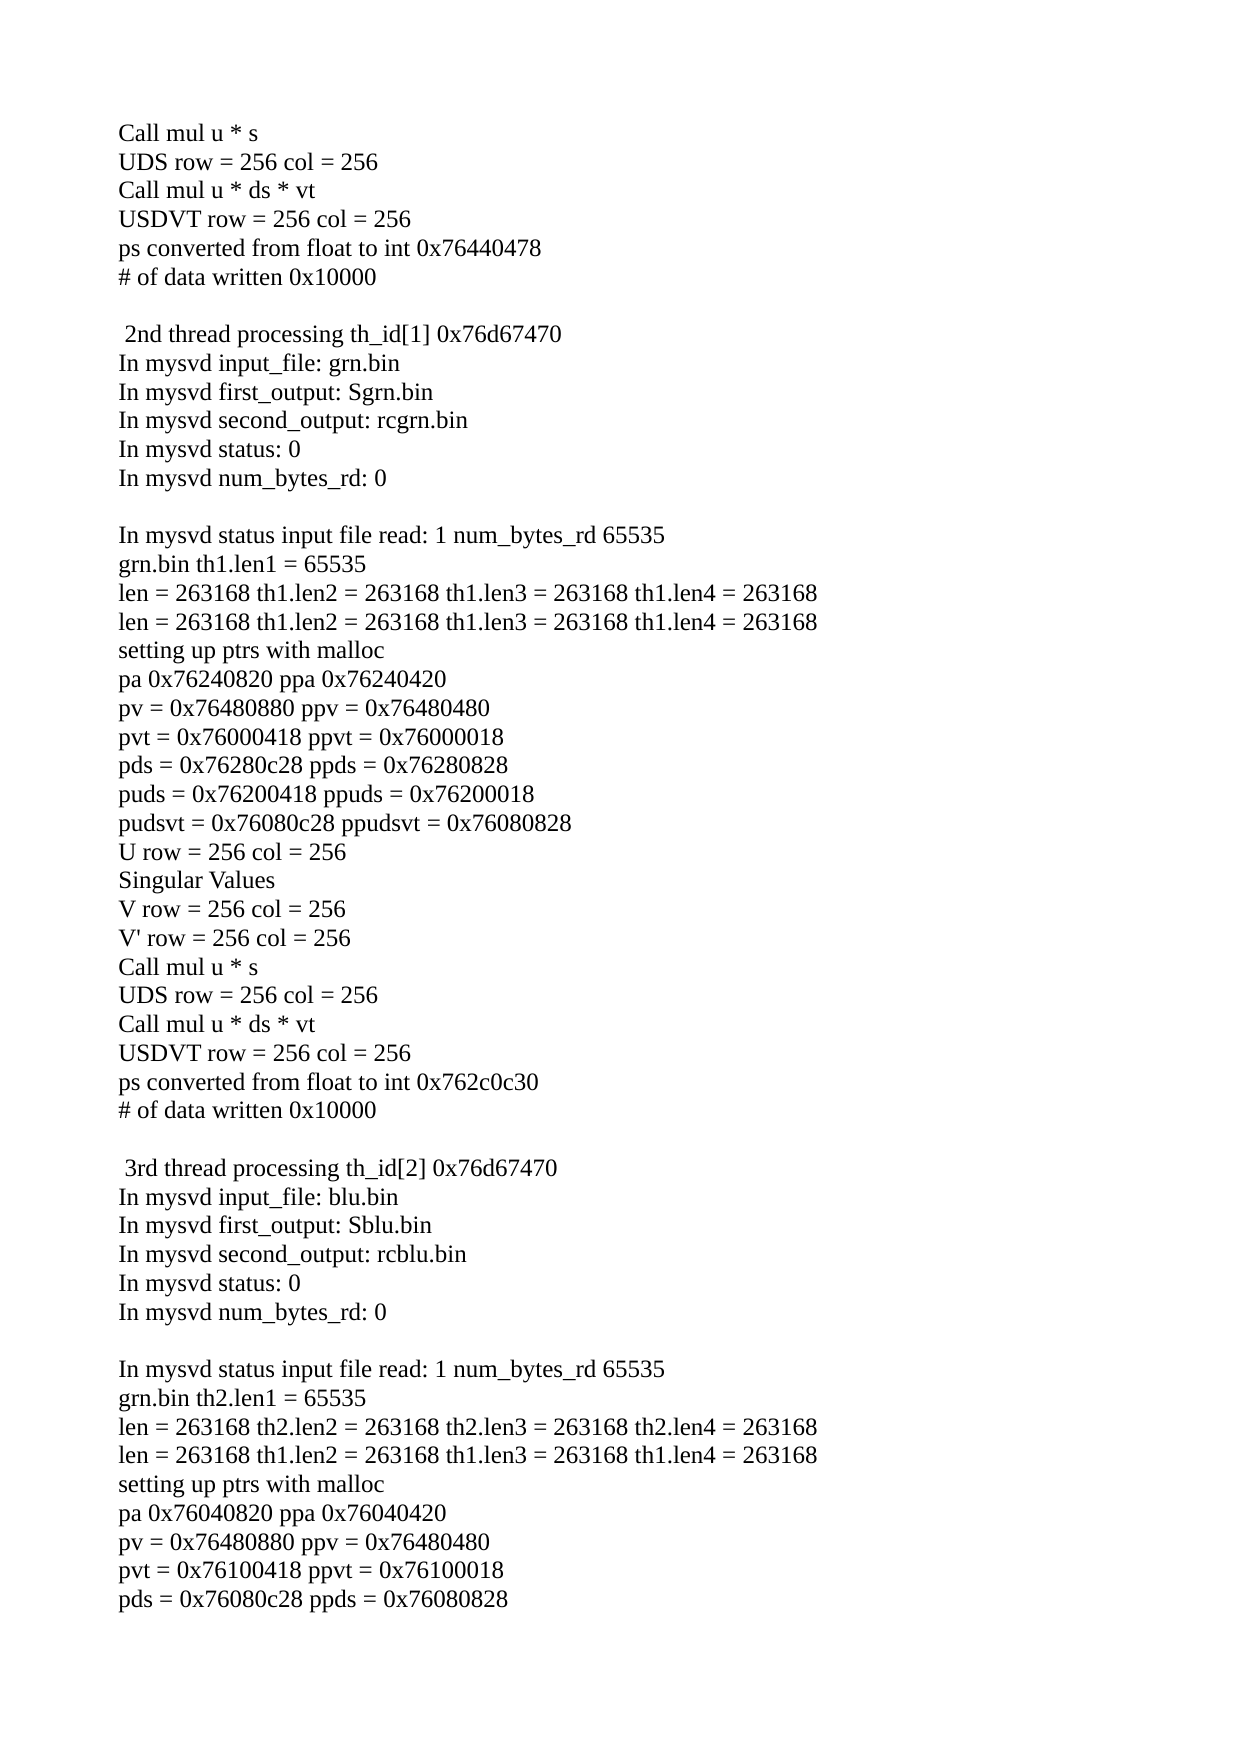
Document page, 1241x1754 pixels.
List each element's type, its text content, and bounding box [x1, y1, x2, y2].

text # of data written 0x10000 [118, 1096, 1122, 1124]
text len = 263168 th1.len2 = 263168 th1.len3 = 263168 th1.len4 = 263168 [118, 607, 1122, 636]
text Call mul u * s [118, 118, 1122, 147]
text pds = 0x76080c28 ppds = 0x76080828 [118, 1584, 1122, 1613]
text Call mul u * ds * vt [118, 1009, 1122, 1038]
text In mysvd status: 0 [118, 1268, 1122, 1297]
text UDS row = 256 col = 256 [118, 147, 1122, 176]
text len = 263168 th1.len2 = 263168 th1.len3 = 263168 th1.len4 = 263168 [118, 578, 1122, 607]
text 3rd thread processing th_id[2] 0x76d67470 [118, 1153, 1122, 1182]
text 2nd thread processing th_id[1] 0x76d67470 [118, 319, 1122, 348]
text grn.bin th2.len1 = 65535 [118, 1383, 1122, 1412]
text In mysvd first_output: Sblu.bin [118, 1211, 1122, 1239]
text pudsvt = 0x76080c28 ppudsvt = 0x76080828 [118, 808, 1122, 837]
text In mysvd second_output: rcgrn.bin [118, 406, 1122, 434]
text In mysvd num_bytes_rd: 0 [118, 1297, 1122, 1326]
text Call mul u * s [118, 952, 1122, 981]
text ps converted from float to int 0x762c0c30 [118, 1067, 1122, 1096]
text len = 263168 th1.len2 = 263168 th1.len3 = 263168 th1.len4 = 263168 [118, 1441, 1122, 1469]
text In mysvd first_output: Sgrn.bin [118, 377, 1122, 406]
text pds = 0x76280c28 ppds = 0x76280828 [118, 751, 1122, 779]
text ps converted from float to int 0x76440478 [118, 233, 1122, 262]
text pv = 0x76480880 ppv = 0x76480480 [118, 693, 1122, 722]
text In mysvd input_file: blu.bin [118, 1182, 1122, 1211]
text In mysvd second_output: rcblu.bin [118, 1239, 1122, 1268]
text grn.bin th1.len1 = 65535 [118, 549, 1122, 578]
text In mysvd num_bytes_rd: 0 [118, 463, 1122, 492]
text In mysvd status input file read: 1 num_bytes_rd 65535 [118, 521, 1122, 549]
text # of data written 0x10000 [118, 262, 1122, 291]
text pa 0x76040820 ppa 0x76040420 [118, 1498, 1122, 1527]
text V' row = 256 col = 256 [118, 923, 1122, 952]
text pa 0x76240820 ppa 0x76240420 [118, 664, 1122, 693]
text In mysvd status: 0 [118, 434, 1122, 463]
text len = 263168 th2.len2 = 263168 th2.len3 = 263168 th2.len4 = 263168 [118, 1412, 1122, 1441]
text Singular Values [118, 866, 1122, 894]
text setting up ptrs with malloc [118, 636, 1122, 664]
text pvt = 0x76000418 ppvt = 0x76000018 [118, 722, 1122, 751]
text U row = 256 col = 256 [118, 837, 1122, 866]
text puds = 0x76200418 ppuds = 0x76200018 [118, 779, 1122, 808]
text In mysvd input_file: grn.bin [118, 348, 1122, 377]
text pv = 0x76480880 ppv = 0x76480480 [118, 1527, 1122, 1556]
text USDVT row = 256 col = 256 [118, 1038, 1122, 1067]
text pvt = 0x76100418 ppvt = 0x76100018 [118, 1556, 1122, 1584]
text V row = 256 col = 256 [118, 894, 1122, 923]
text setting up ptrs with malloc [118, 1469, 1122, 1498]
text USDVT row = 256 col = 256 [118, 204, 1122, 233]
text UDS row = 256 col = 256 [118, 981, 1122, 1009]
text Call mul u * ds * vt [118, 176, 1122, 204]
text In mysvd status input file read: 1 num_bytes_rd 65535 [118, 1354, 1122, 1383]
